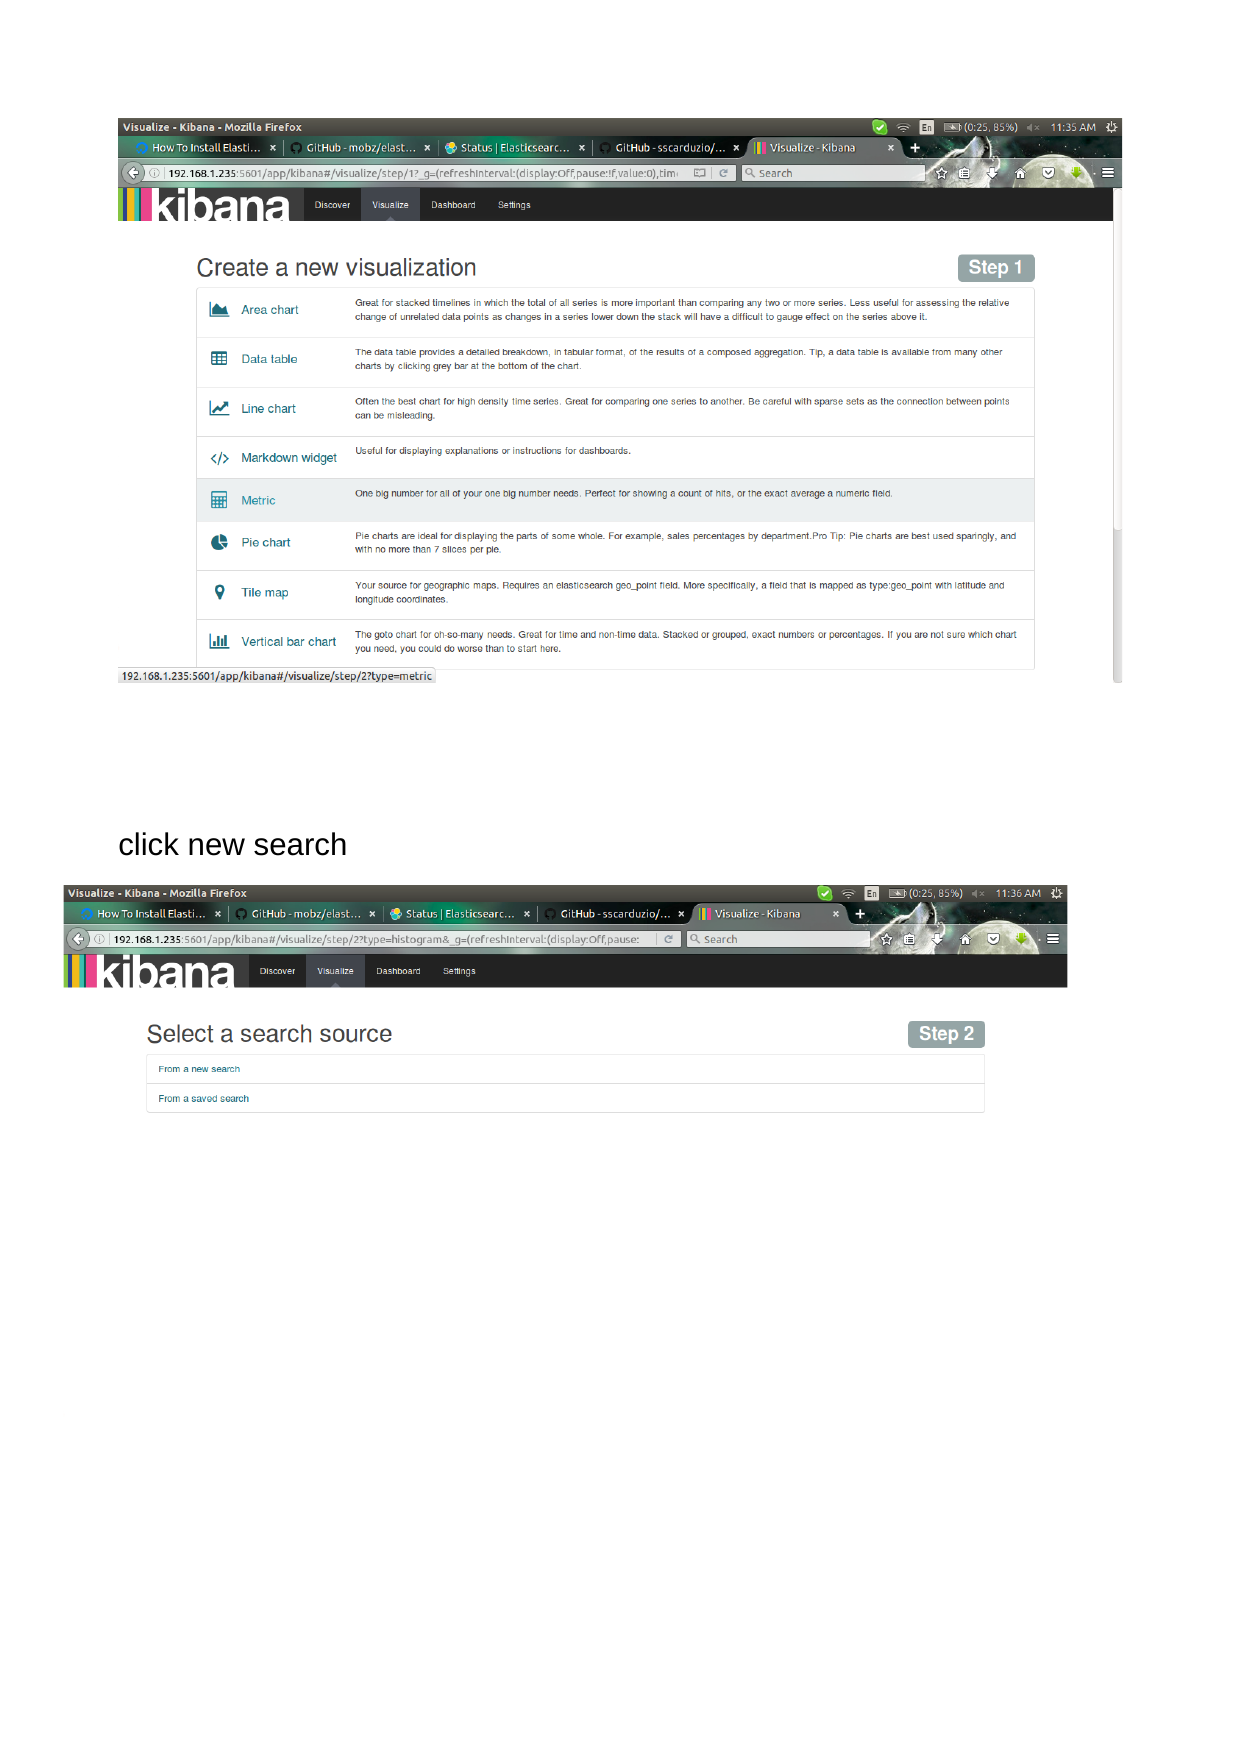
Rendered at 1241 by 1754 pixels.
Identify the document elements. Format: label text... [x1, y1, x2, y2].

text click new search [118, 826, 1122, 862]
picture [118, 118, 1123, 683]
picture [63, 885, 1068, 1450]
